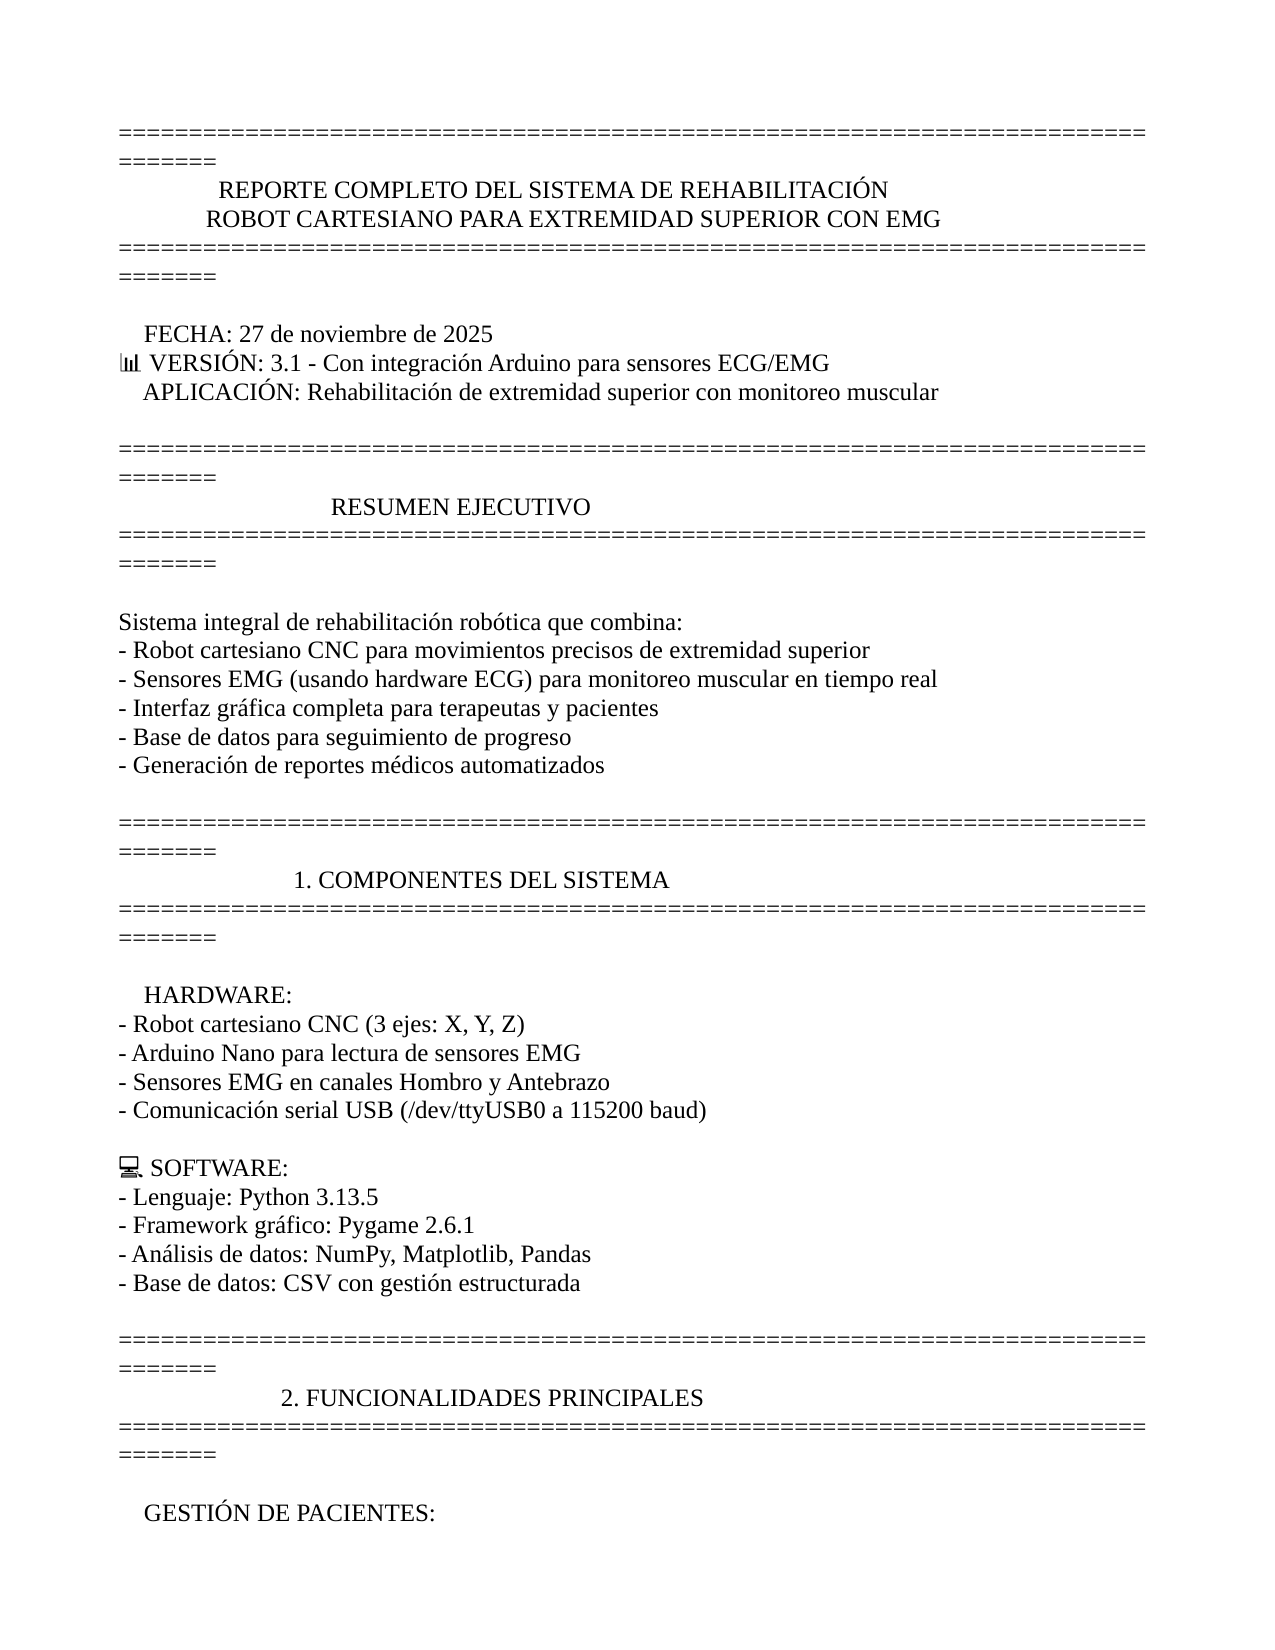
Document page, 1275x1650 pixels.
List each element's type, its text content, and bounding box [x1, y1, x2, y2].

text ================================================================================ [118, 521, 1157, 578]
text - Sensores EMG en canales Hombro y Antebrazo [118, 1067, 1157, 1096]
text ================================================================================ [118, 233, 1157, 291]
text RESUMEN EJECUTIVO [118, 492, 1157, 521]
text 1. COMPONENTES DEL SISTEMA [118, 866, 1157, 894]
text - Lenguaje: Python 3.13.5 [118, 1182, 1157, 1211]
text ================================================================================ [118, 1412, 1157, 1469]
text - Interfaz gráfica completa para terapeutas y pacientes [118, 693, 1157, 722]
text 📊 VERSIÓN: 3.1 - Con integración Arduino para sensores ECG/EMG [118, 348, 1157, 377]
text - Generación de reportes médicos automatizados [118, 751, 1157, 779]
text - Comunicación serial USB (/dev/ttyUSB0 a 115200 baud) [118, 1096, 1157, 1124]
text - Base de datos para seguimiento de progreso [118, 722, 1157, 751]
text - Robot cartesiano CNC (3 ejes: X, Y, Z) [118, 1009, 1157, 1038]
text REPORTE COMPLETO DEL SISTEMA DE REHABILITACIÓN [118, 176, 1157, 204]
text - Framework gráfico: Pygame 2.6.1 [118, 1211, 1157, 1239]
text 💻 SOFTWARE: [118, 1153, 1157, 1182]
text - Base de datos: CSV con gestión estructurada [118, 1268, 1157, 1297]
text ================================================================================ [118, 1326, 1157, 1383]
text 2. FUNCIONALIDADES PRINCIPALES [118, 1383, 1157, 1412]
text - Arduino Nano para lectura de sensores EMG [118, 1038, 1157, 1067]
text ================================================================================ [118, 894, 1157, 952]
text 🎯 APLICACIÓN: Rehabilitación de extremidad superior con monitoreo muscular [118, 377, 1157, 406]
text ROBOT CARTESIANO PARA EXTREMIDAD SUPERIOR CON EMG [118, 204, 1157, 233]
text - Sensores EMG (usando hardware ECG) para monitoreo muscular en tiempo real [118, 664, 1157, 693]
text - Robot cartesiano CNC para movimientos precisos de extremidad superior [118, 636, 1157, 664]
text 📅 FECHA: 27 de noviembre de 2025 [118, 319, 1157, 348]
text 🔧 HARDWARE: [118, 981, 1157, 1009]
text 🏥 GESTIÓN DE PACIENTES: [118, 1498, 1157, 1527]
text - Análisis de datos: NumPy, Matplotlib, Pandas [118, 1239, 1157, 1268]
text ================================================================================ [118, 434, 1157, 492]
text ================================================================================ [118, 808, 1157, 866]
text ================================================================================ [118, 118, 1157, 176]
text Sistema integral de rehabilitación robótica que combina: [118, 607, 1157, 636]
